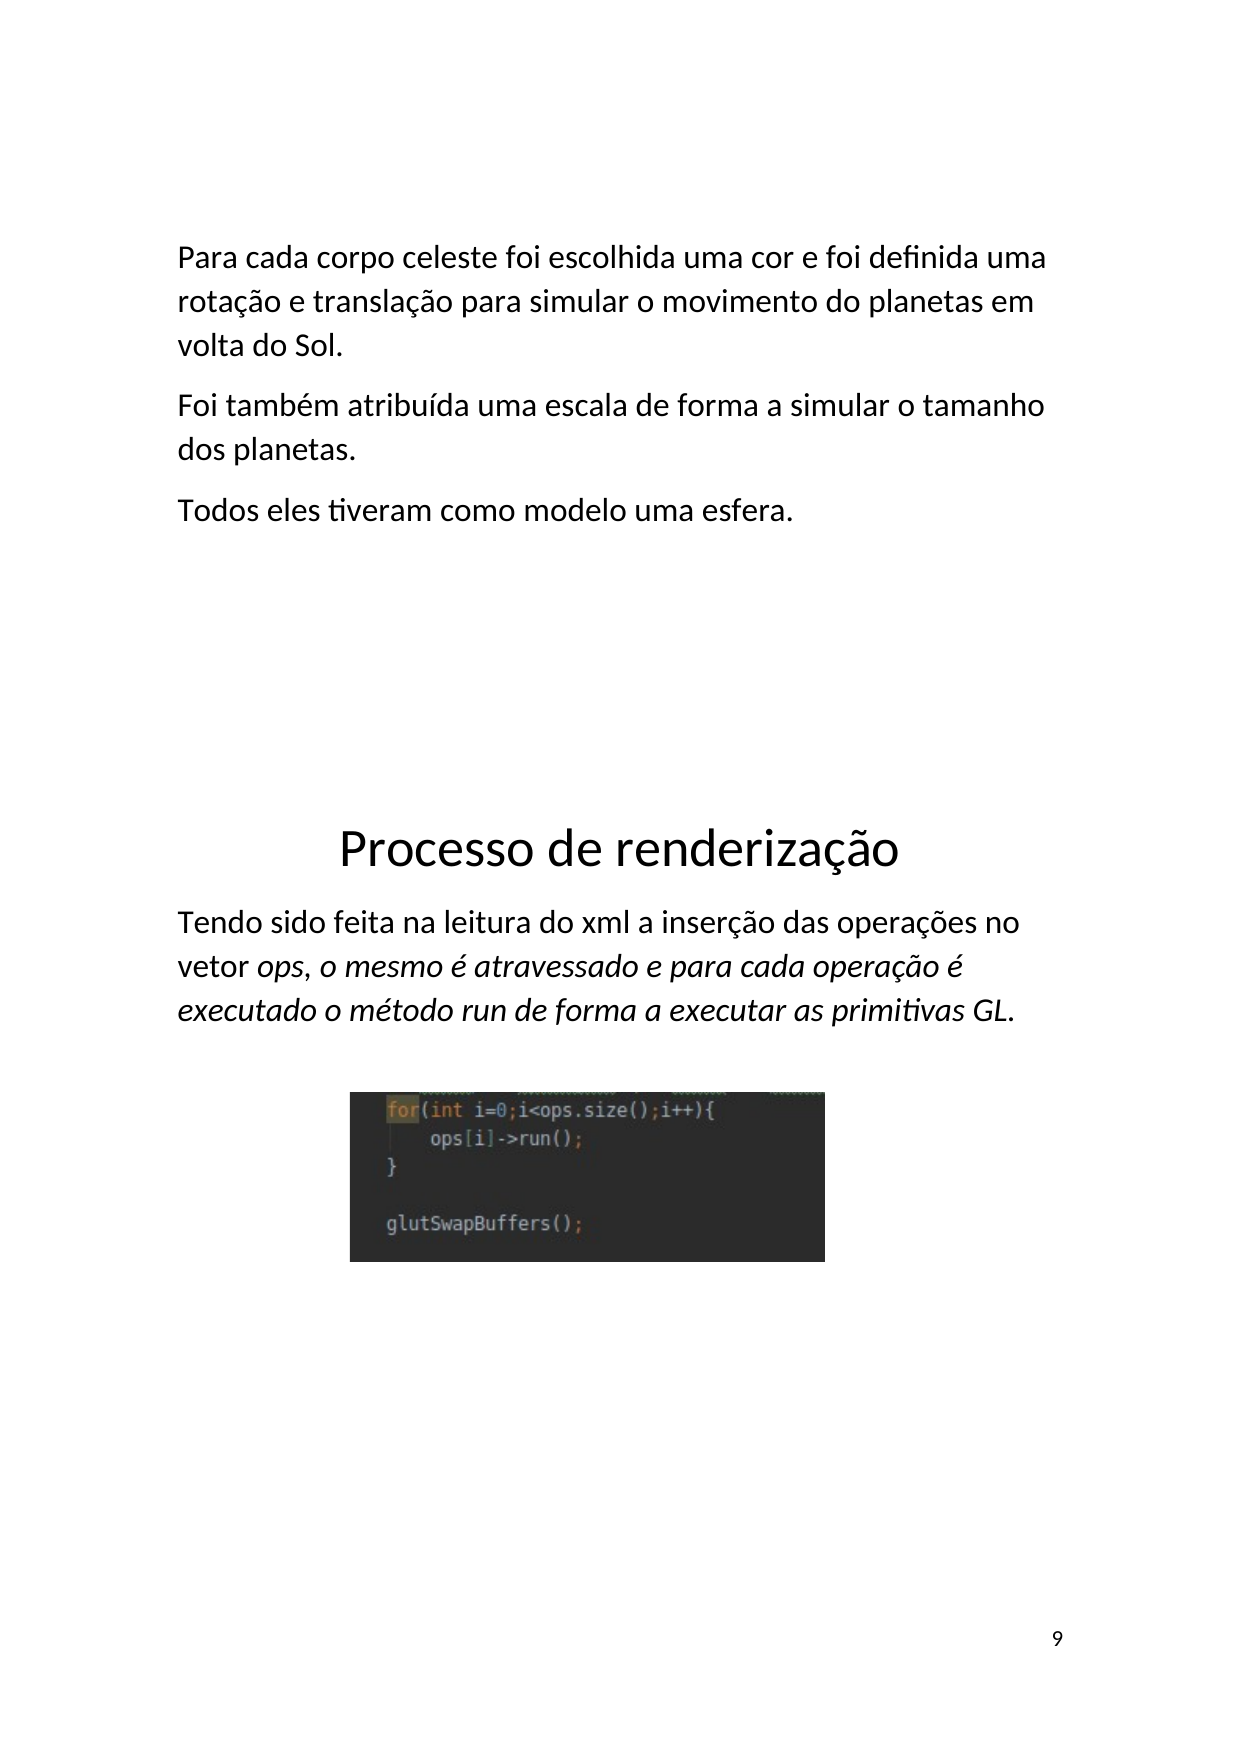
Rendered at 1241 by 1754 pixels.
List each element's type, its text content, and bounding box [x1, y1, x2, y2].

picture [349, 1092, 825, 1262]
text Para cada corpo celeste foi escolhida uma cor e foi definida uma rotação e translação para simular o movimento do planetas em volta do Sol. [177, 236, 1063, 364]
text Todos eles tiveram como modelo uma esfera. [177, 489, 1063, 529]
text Processo de renderização [177, 813, 1063, 879]
text Tendo sido feita na leitura do xml a inserção das operações no vetor ops, o mesmo é atravessado e para cada operação é executado o método run de forma a executar as primitivas GL. [177, 901, 1063, 1030]
text Foi também atribuída uma escala de forma a simular o tamanho dos planetas. [177, 384, 1063, 469]
